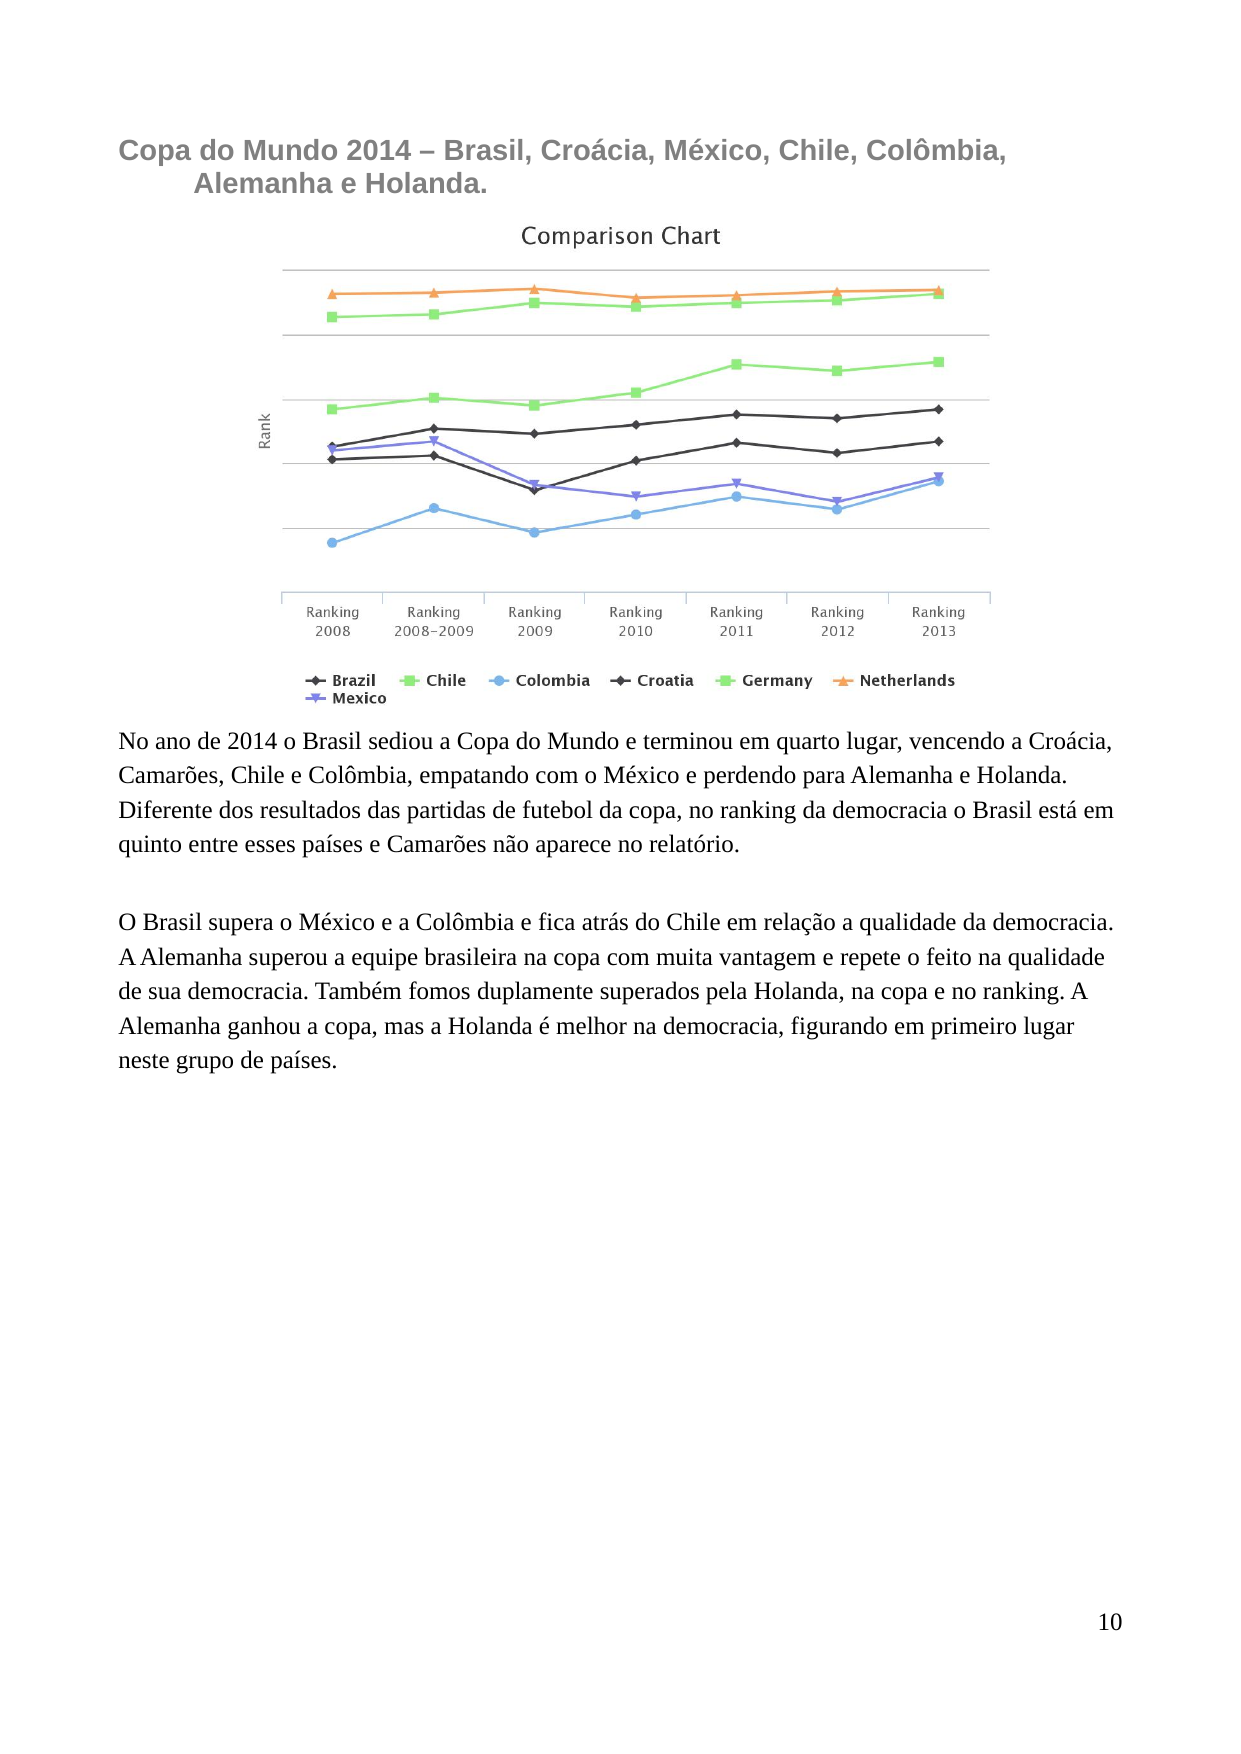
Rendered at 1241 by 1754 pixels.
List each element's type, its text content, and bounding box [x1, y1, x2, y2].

subtitle Copa do Mundo 2014 – Brasil, Croácia, México, Chile, Colômbia, Alemanha e Holanda. [118, 133, 1122, 200]
text No ano de 2014 o Brasil sediou a Copa do Mundo e terminou em quarto lugar, vencendo a Croácia, Camarões, Chile e Colômbia, empatando com o México e perdendo para Alemanha e Holanda. Diferente dos resultados das partidas de futebol da copa, no ranking da democracia o Brasil está em quinto entre esses países e Camarões não aparece no relatório. [118, 212, 1122, 858]
picture [239, 212, 1002, 721]
text O Brasil supera o México e a Colômbia e fica atrás do Chile em relação a qualidade da democracia. A Alemanha superou a equipe brasileira na copa com muita vantagem e repete o feito na qualidade de sua democracia. Também fomos duplamente superados pela Holanda, na copa e no ranking. A Alemanha ganhou a copa, mas a Holanda é melhor na democracia, figurando em primeiro lugar neste grupo de países. [118, 907, 1122, 1074]
